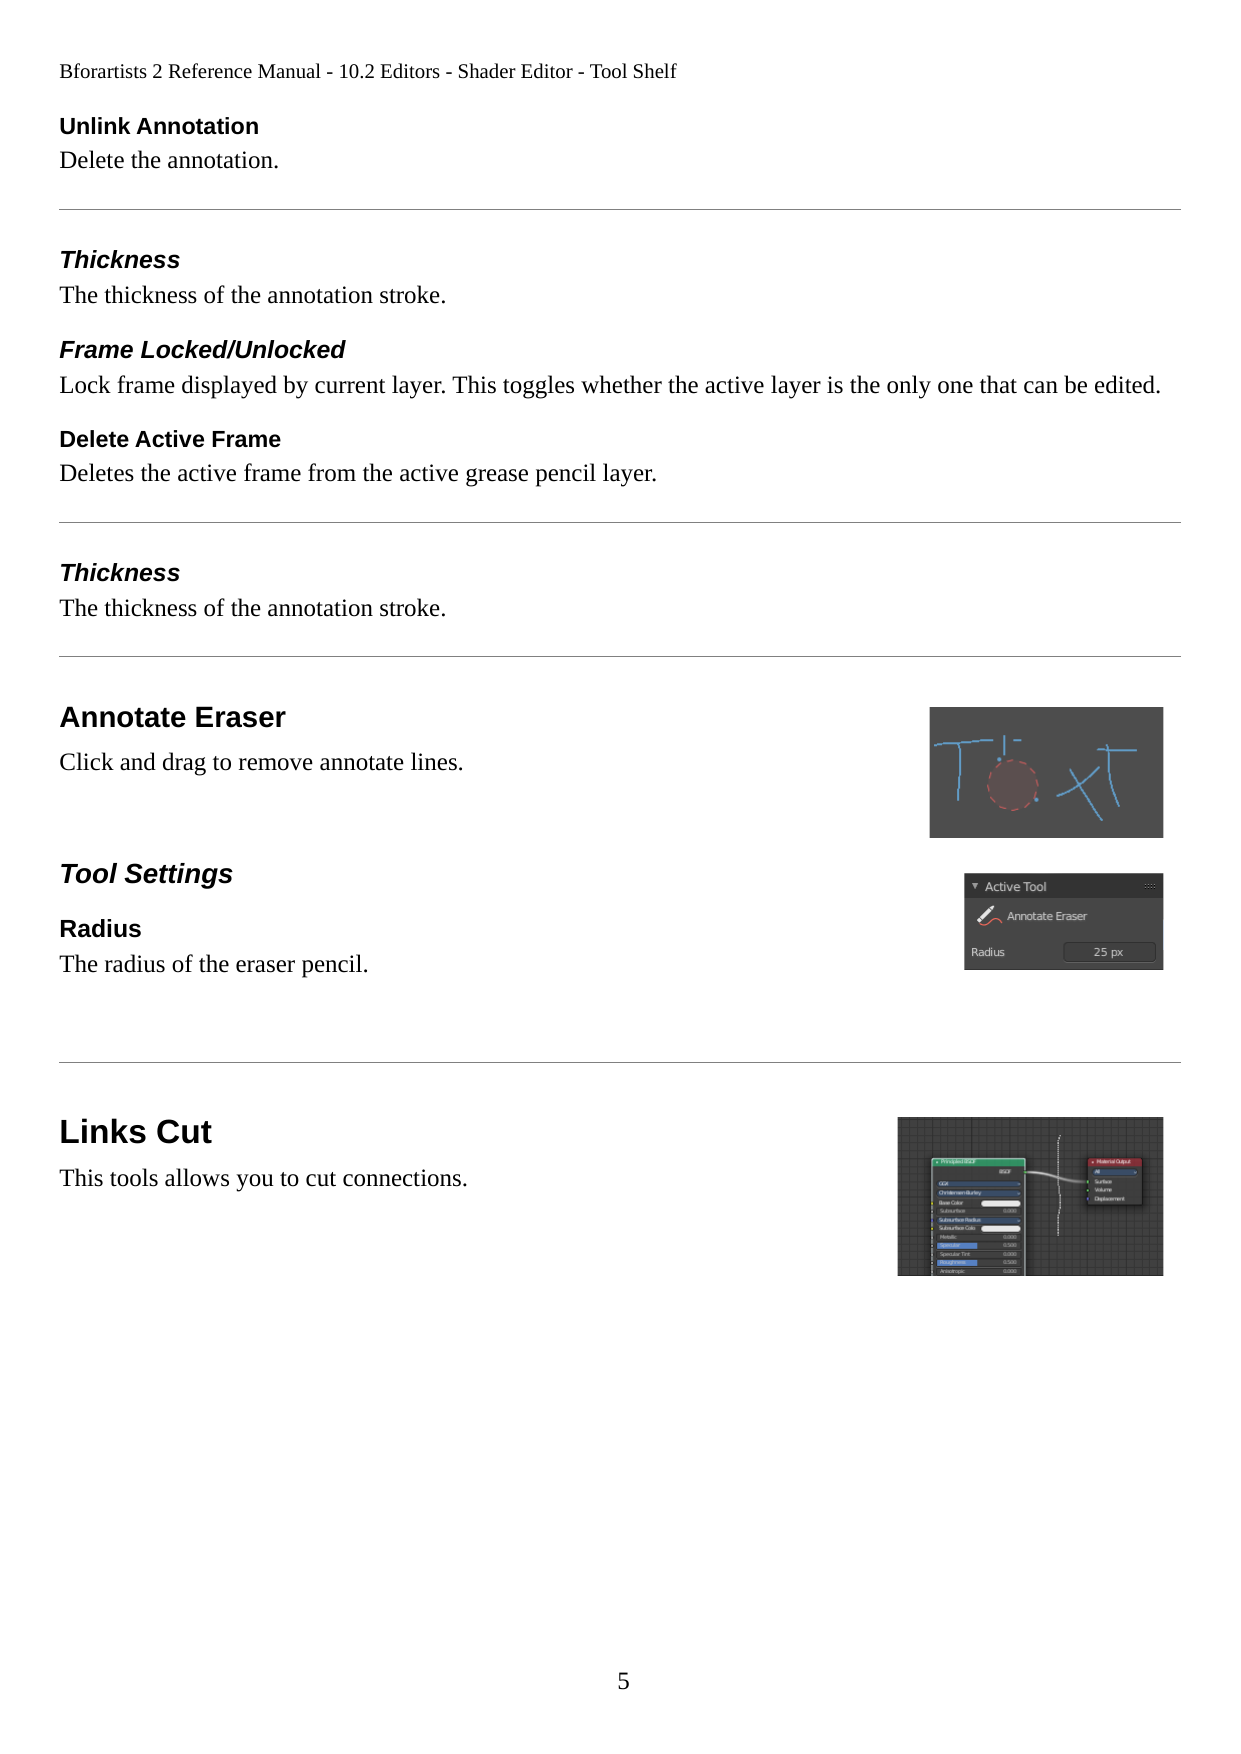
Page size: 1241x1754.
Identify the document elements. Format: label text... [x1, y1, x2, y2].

subtitle Unlink Annotation [59, 113, 1181, 139]
subtitle Annotate Eraser [59, 700, 1181, 734]
subtitle Radius [59, 914, 964, 943]
subtitle Tool Settings [59, 857, 1181, 889]
text The thickness of the annotation stroke. [59, 593, 1181, 621]
subtitle Frame Locked/Unlocked [59, 335, 1181, 364]
subtitle Thickness [59, 245, 1181, 274]
text Click and drag to remove annotate lines. [59, 747, 929, 775]
picture [929, 707, 1164, 838]
text Deletes the active frame from the active grease pencil layer. [59, 458, 1181, 487]
picture [964, 873, 1164, 970]
picture [897, 1117, 1164, 1276]
text Lock frame displayed by current layer. This toggles whether the active layer is the only one that can be edited. [59, 370, 1181, 399]
subtitle Links Cut [59, 1112, 1181, 1151]
subtitle Thickness [59, 558, 1181, 586]
subtitle Delete Active Frame [59, 425, 1181, 452]
text This tools allows you to cut connections. [59, 1163, 897, 1192]
text The thickness of the annotation stroke. [59, 280, 1181, 309]
text Delete the annotation. [59, 146, 1181, 174]
subtitle [1164, 914, 1181, 943]
text The radius of the eraser pencil. [59, 949, 1181, 978]
